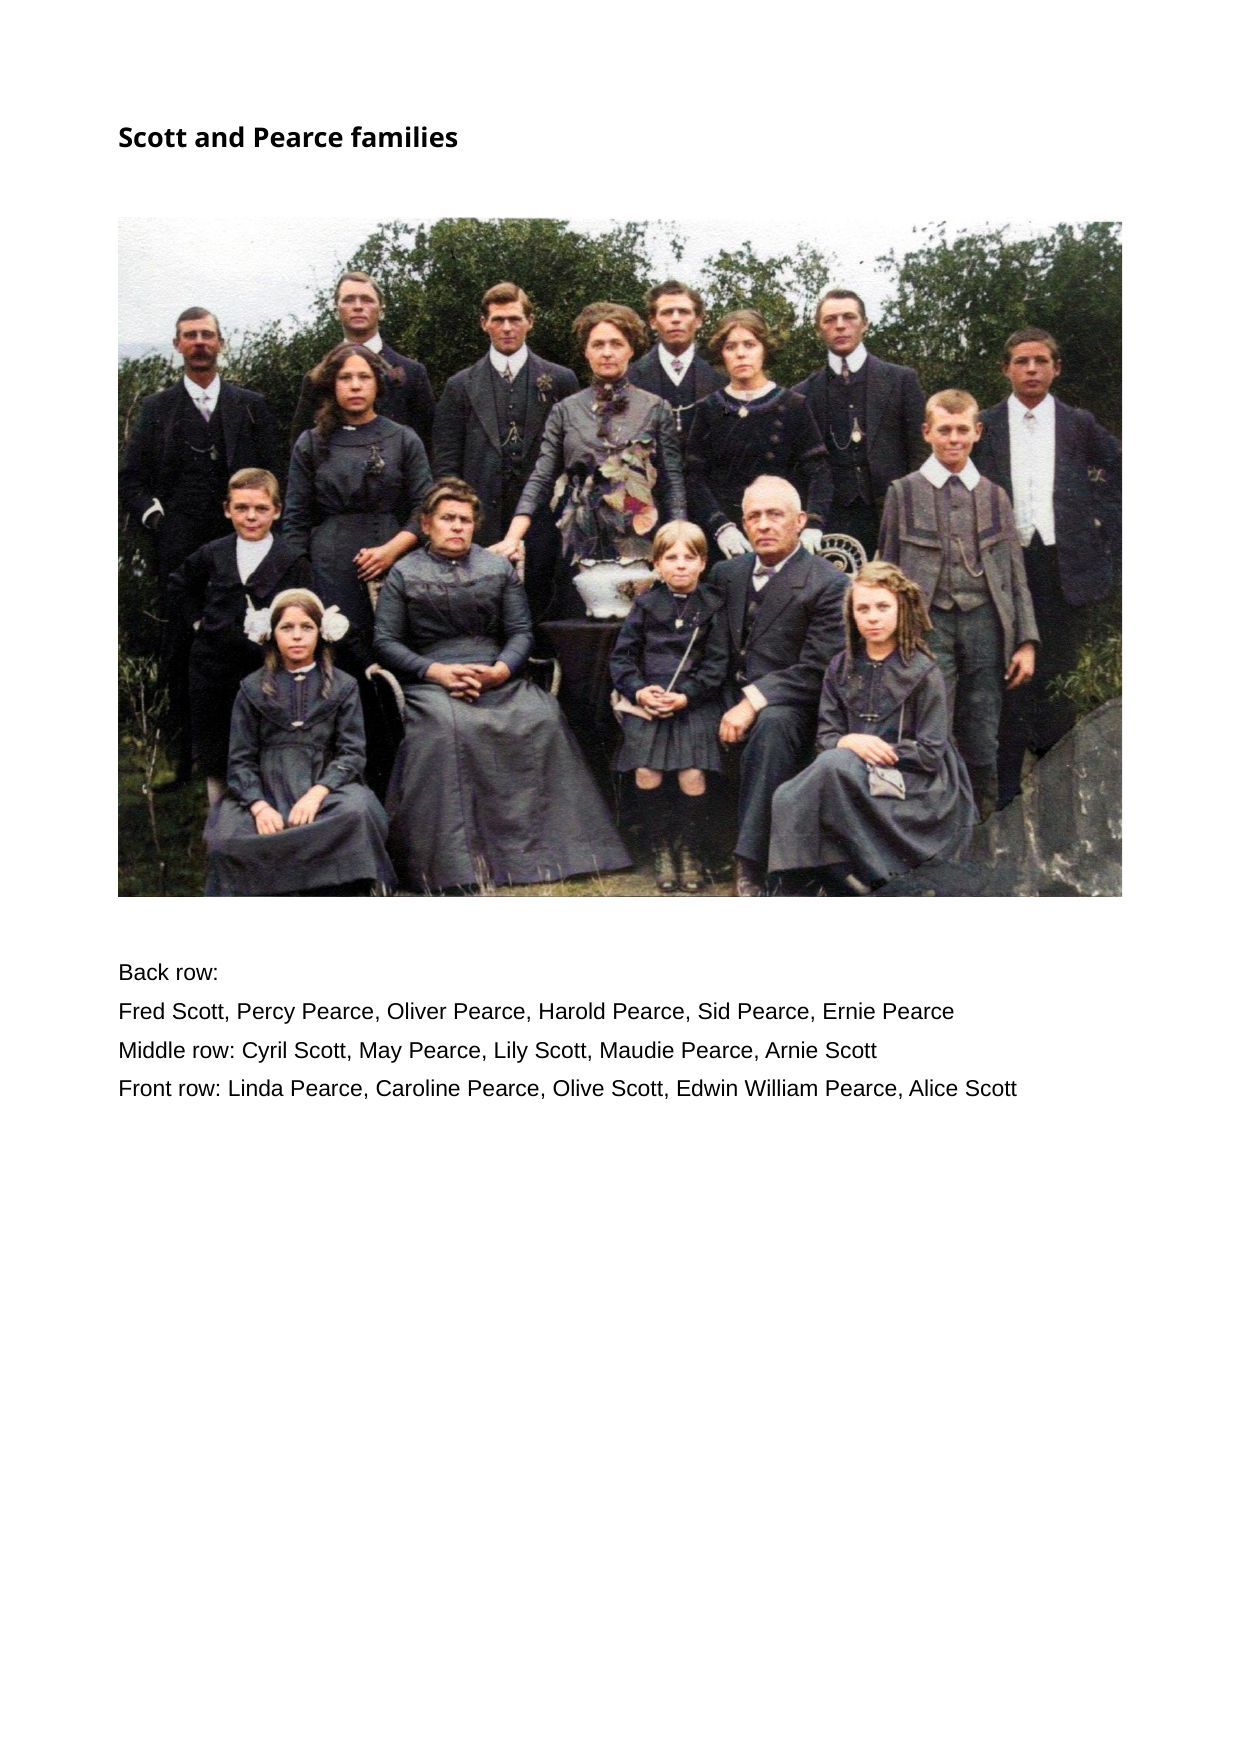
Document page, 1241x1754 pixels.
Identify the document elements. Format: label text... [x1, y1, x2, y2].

text Fred Scott, Percy Pearce, Oliver Pearce, Harold Pearce, Sid Pearce, Ernie Pearce [118, 998, 1122, 1024]
text Back row: [118, 959, 1122, 985]
text Middle row: Cyril Scott, May Pearce, Lily Scott, Maudie Pearce, Arnie Scott [118, 1037, 1122, 1063]
picture [118, 217, 1123, 897]
text Scott and Pearce families [118, 118, 1122, 155]
text Front row: Linda Pearce, Caroline Pearce, Olive Scott, Edwin William Pearce, Alice Scott [118, 1075, 1122, 1102]
